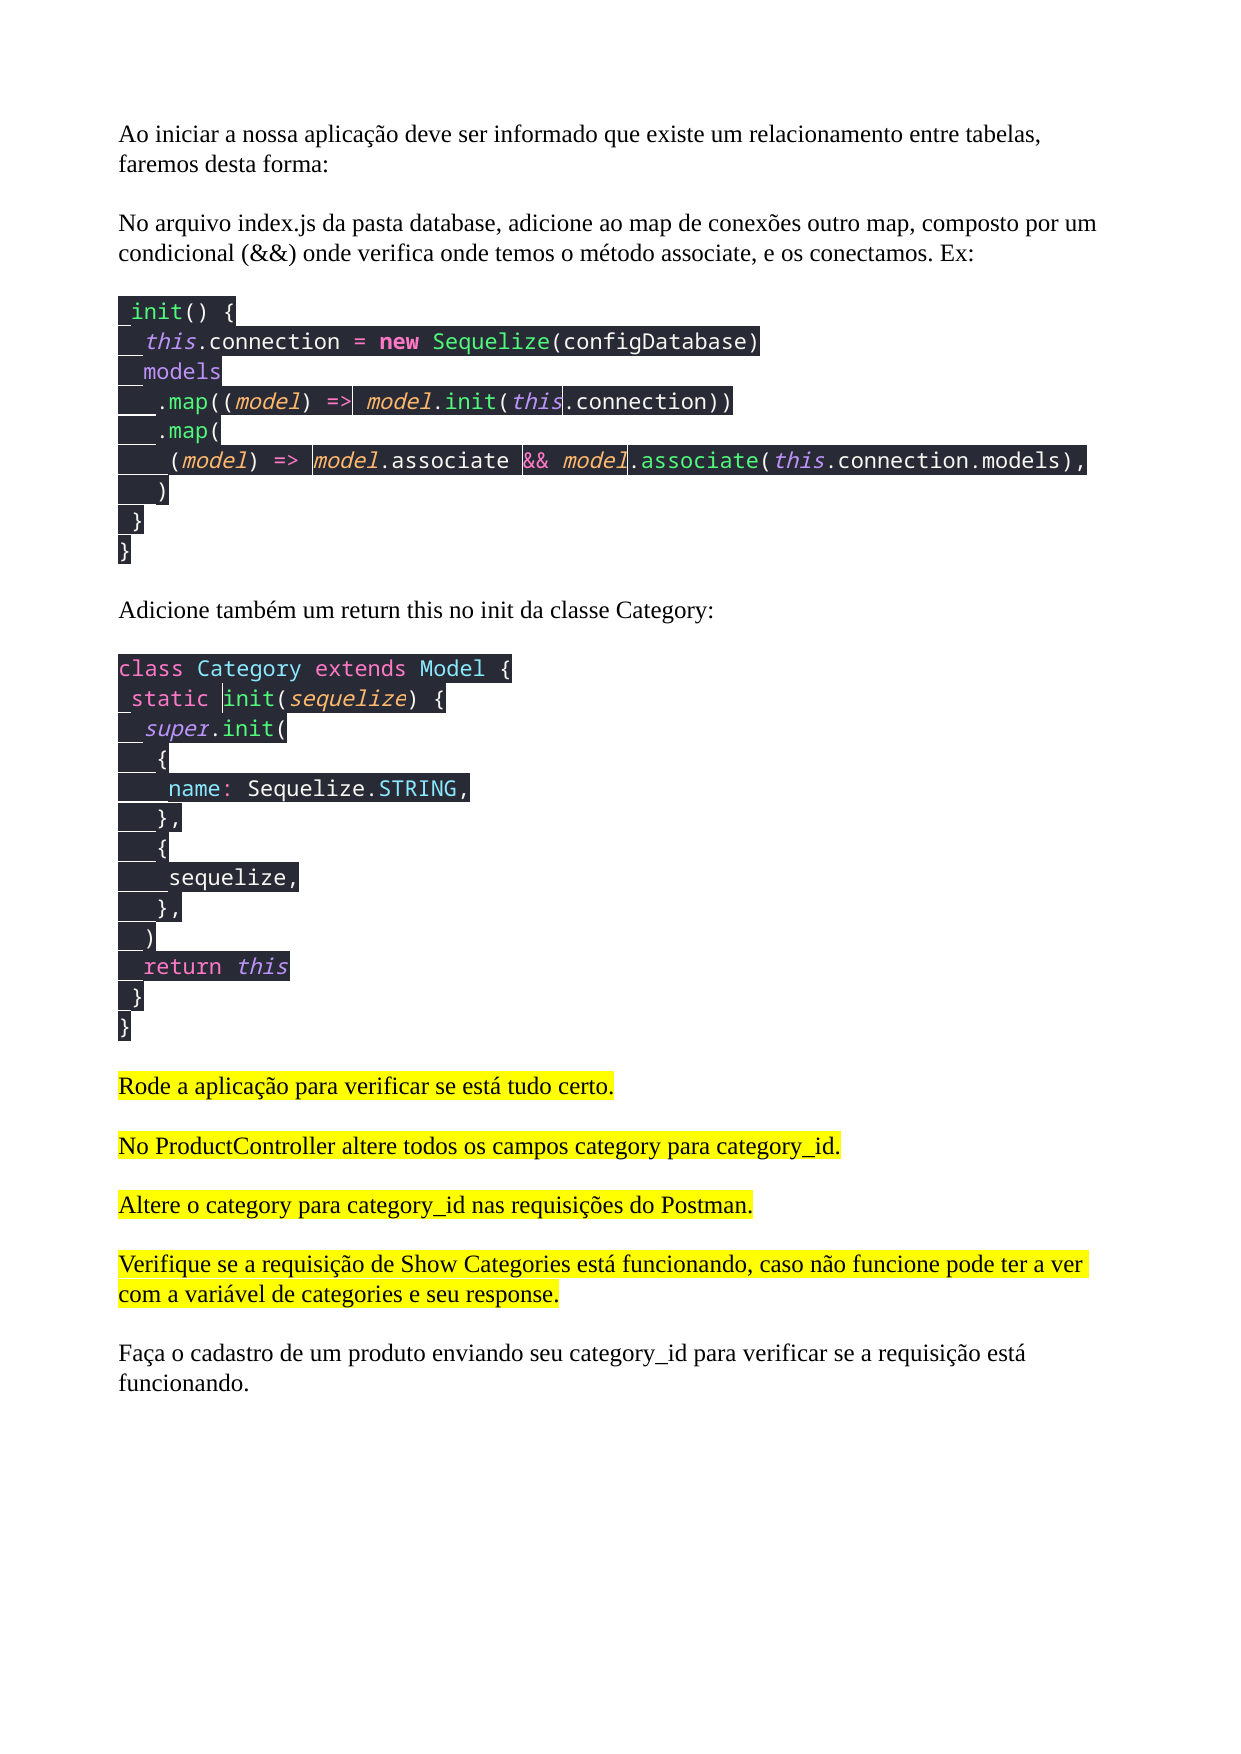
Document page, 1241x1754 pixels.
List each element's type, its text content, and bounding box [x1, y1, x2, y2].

text Altere o category para category_id nas requisições do Postman. [118, 1189, 1122, 1219]
text } [118, 981, 1122, 1011]
text ) [118, 922, 1122, 951]
text name: Sequelize.STRING, [118, 773, 1122, 802]
text { [118, 743, 1122, 773]
text Adicione também um return this no init da classe Category: [118, 594, 1122, 624]
text } [118, 534, 1122, 564]
text (model) => model.associate && model.associate(this.connection.models), [118, 445, 1122, 475]
text return this [118, 951, 1122, 981]
text Verifique se a requisição de Show Categories está funcionando, caso não funcione pode ter a ver com a variável de categories e seu response. [118, 1248, 1122, 1308]
text init() { [118, 296, 1122, 326]
text Faça o cadastro de um produto enviando seu category_id para verificar se a requisição está funcionando. [118, 1338, 1122, 1397]
text } [118, 505, 1122, 534]
text No ProductController altere todos os campos category para category_id. [118, 1130, 1122, 1159]
text { [118, 832, 1122, 862]
text super.init( [118, 713, 1122, 743]
text ) [118, 475, 1122, 505]
text this.connection = new Sequelize(configDatabase) [118, 326, 1122, 356]
text }, [118, 802, 1122, 832]
text Ao iniciar a nossa aplicação deve ser informado que existe um relacionamento entre tabelas, faremos desta forma: [118, 118, 1122, 177]
text .map((model) => model.init(this.connection)) [118, 386, 1122, 415]
text sequelize, [118, 862, 1122, 892]
text .map( [118, 415, 1122, 445]
text Rode a aplicação para verificar se está tudo certo. [118, 1070, 1122, 1100]
text } [118, 1011, 1122, 1041]
text class Category extends Model { [118, 653, 1122, 683]
text models [118, 356, 1122, 386]
text No arquivo index.js da pasta database, adicione ao map de conexões outro map, composto por um condicional (&&) onde verifica onde temos o método associate, e os conectamos. Ex: [118, 207, 1122, 267]
text static init(sequelize) { [118, 683, 1122, 713]
text }, [118, 892, 1122, 922]
